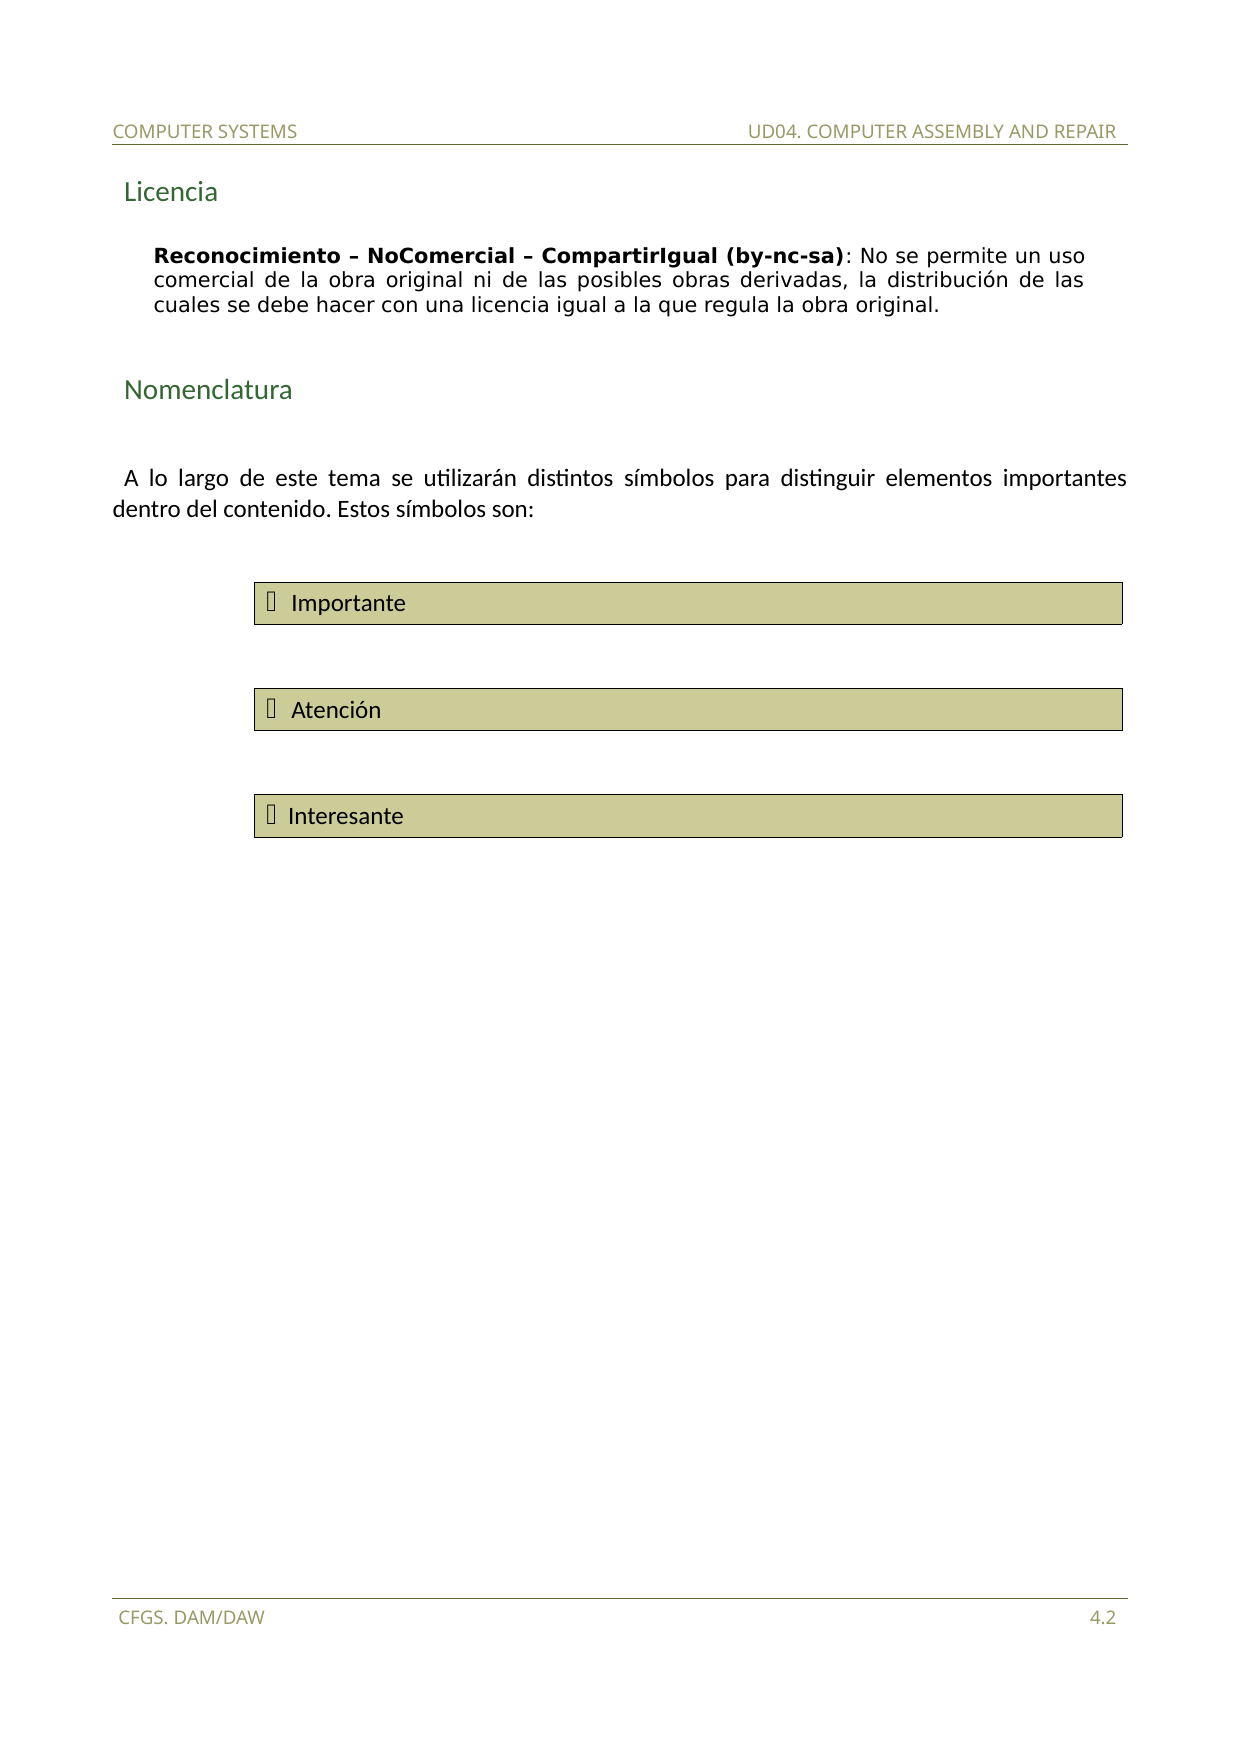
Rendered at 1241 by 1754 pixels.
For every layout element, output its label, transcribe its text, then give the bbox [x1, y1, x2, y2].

text A lo largo de este tema se utilizarán distintos símbolos para distinguir elementos importantes dentro del contenido. Estos símbolos son: [112, 462, 1128, 523]
text Licencia [112, 173, 1128, 209]
text  Importante [255, 583, 1122, 624]
text  Atención [255, 689, 1122, 730]
text Reconocimiento – NoComercial – CompartirIgual (by-nc-sa): No se permite un uso comercial de la obra original ni de las posibles obras derivadas, la distribución de las cuales se debe hacer con una licencia igual a la que regula la obra original. [153, 244, 1086, 317]
text  Interesante [255, 795, 1122, 837]
text Nomenclatura [112, 371, 1128, 407]
